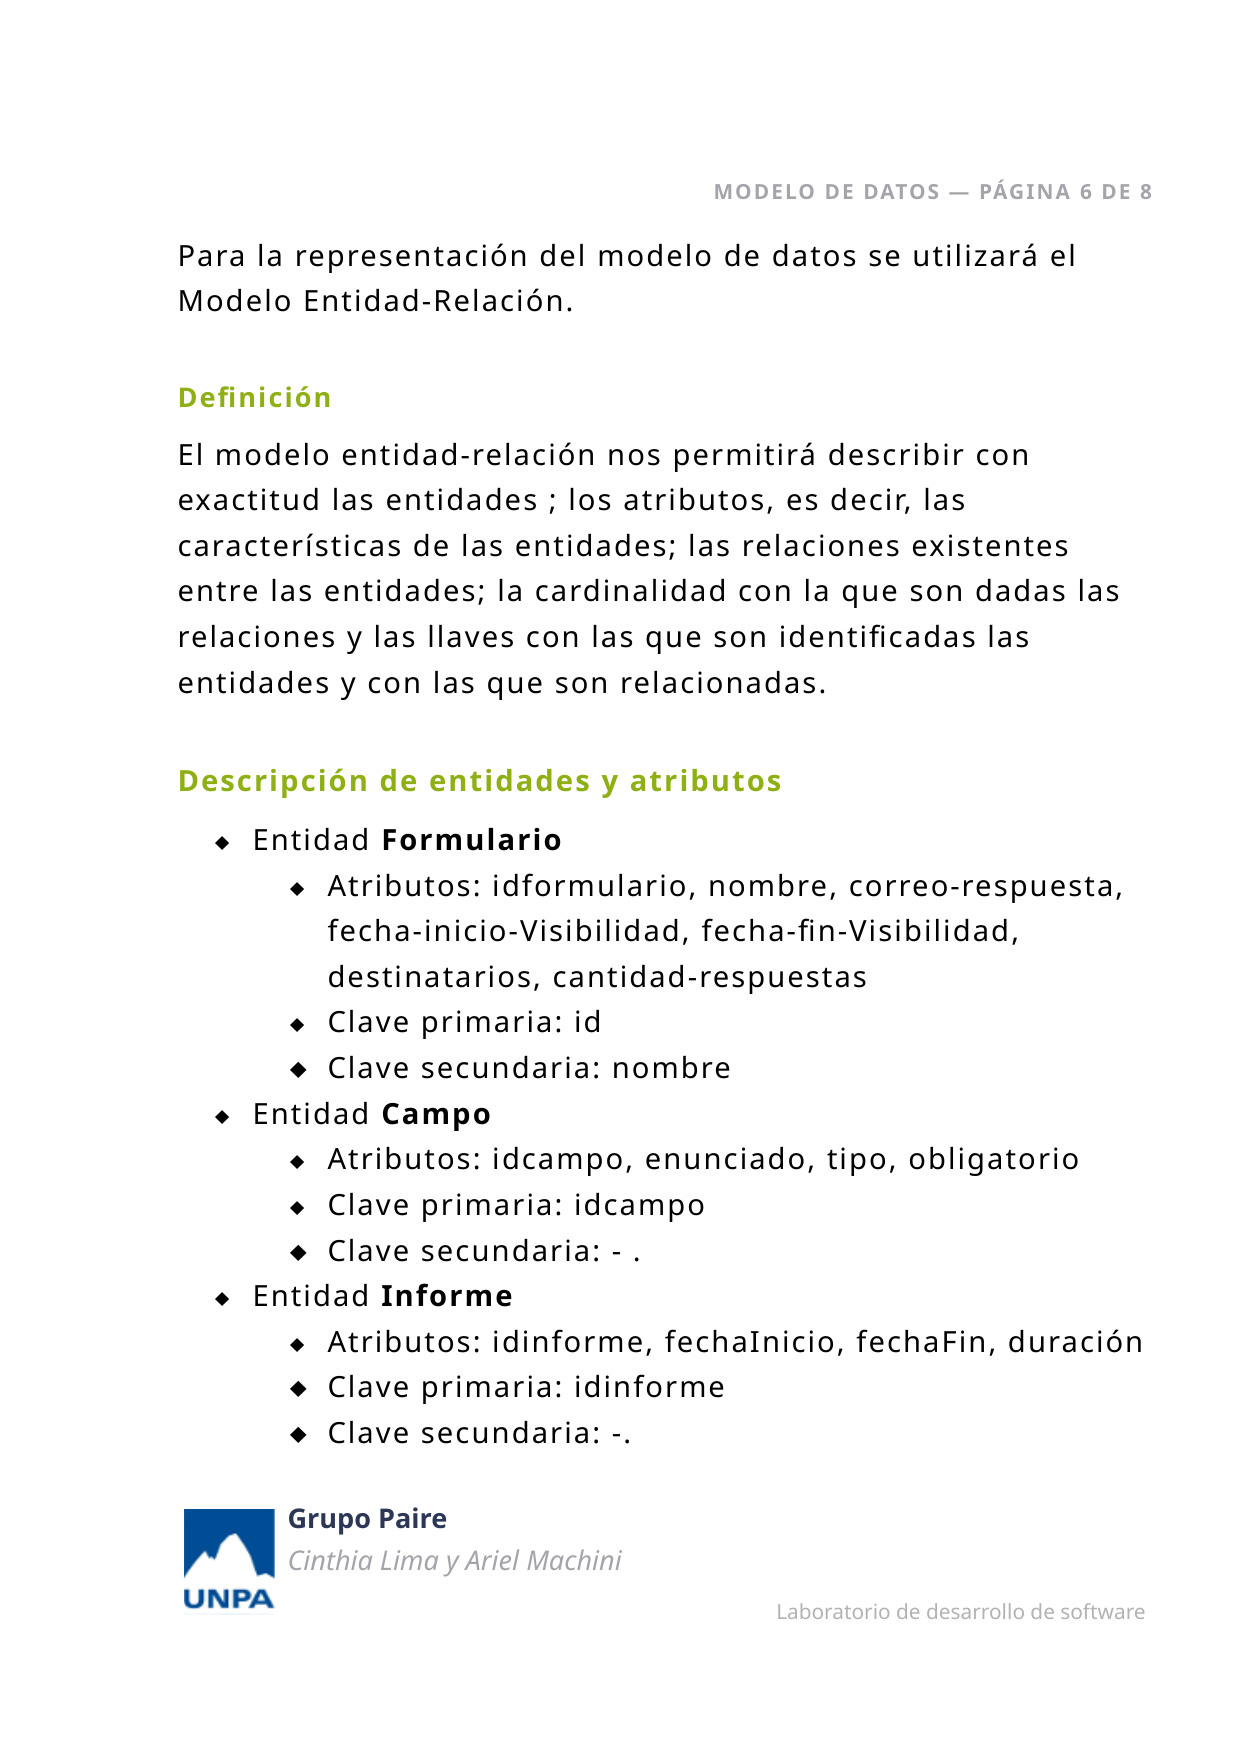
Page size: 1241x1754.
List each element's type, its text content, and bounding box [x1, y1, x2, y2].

picture [184, 1509, 275, 1615]
list Clave secundaria: -. [290, 1412, 1152, 1452]
list Entidad Formulario [215, 819, 1152, 859]
list Clave primaria: idinforme [290, 1367, 1152, 1406]
list Atributos: idformulario, nombre, correo-respuesta, fecha-inicio-Visibilidad, fecha-fin-Visibilidad, destinatarios, cantidad-respuestas [290, 865, 1152, 996]
text Para la representación del modelo de datos se utilizará el Modelo Entidad-Relación. [177, 235, 1152, 320]
list Entidad Informe [215, 1276, 1152, 1315]
text El modelo entidad-relación nos permitirá describir con exactitud las entidades ; los atributos, es decir, las características de las entidades; las relaciones existentes entre las entidades; la cardinalidad con la que son dadas las relaciones y las llaves con las que son identificadas las entidades y con las que son relacionadas. [177, 434, 1152, 702]
list Clave primaria: id [290, 1002, 1152, 1041]
list Atributos: idcampo, enunciado, tipo, obligatorio [290, 1139, 1152, 1178]
list Atributos: idinforme, fechaInicio, fechaFin, duración [290, 1321, 1152, 1361]
list Clave secundaria: - . [290, 1230, 1152, 1269]
text Definición [177, 378, 1152, 415]
list Clave secundaria: nombre [290, 1047, 1152, 1087]
list Clave primaria: idcampo [290, 1184, 1152, 1224]
text Descripción de entidades y atributos [177, 760, 1152, 799]
list Entidad Campo [215, 1093, 1152, 1133]
